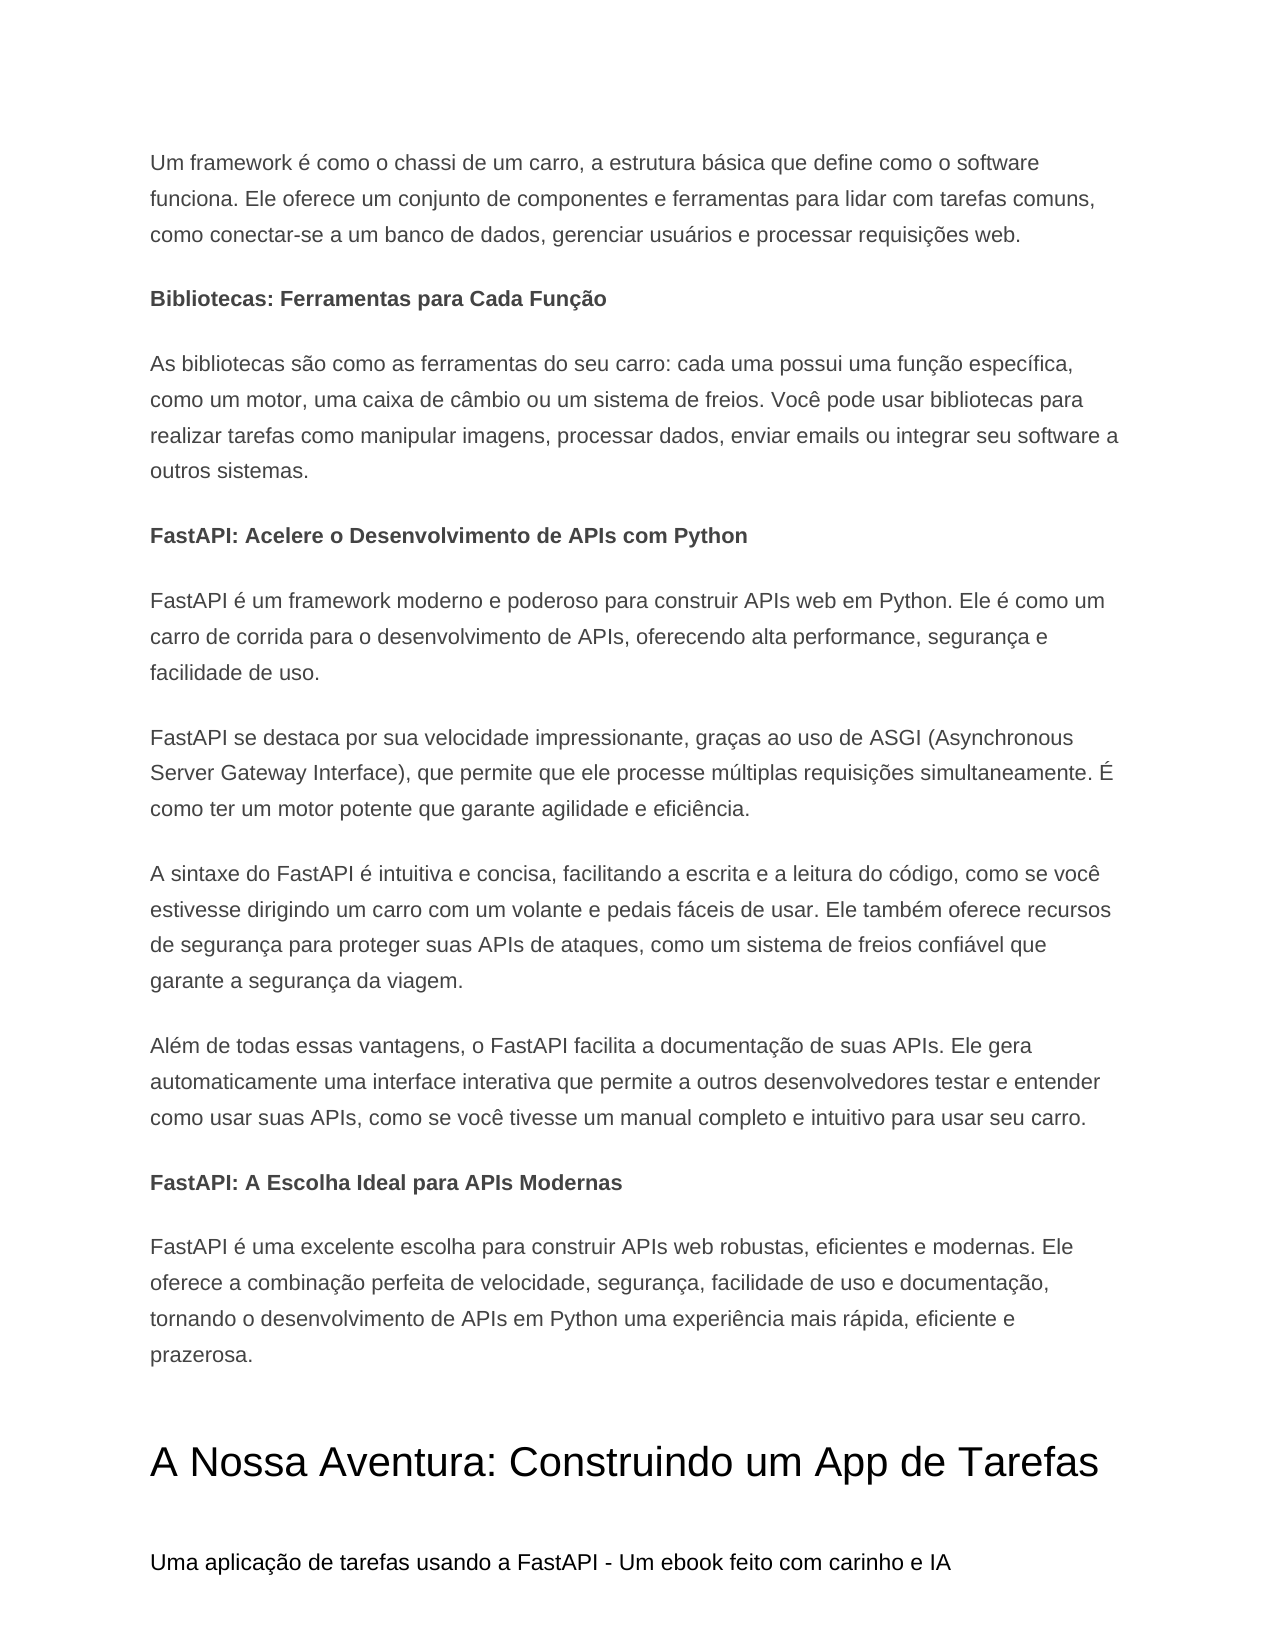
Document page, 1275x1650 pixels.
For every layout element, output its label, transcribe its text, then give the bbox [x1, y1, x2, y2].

text FastAPI é um framework moderno e poderoso para construir APIs web em Python. Ele é como um carro de corrida para o desenvolvimento de APIs, oferecendo alta performance, segurança e facilidade de uso. [150, 588, 1125, 685]
text FastAPI: A Escolha Ideal para APIs Modernas [150, 1169, 1125, 1194]
text Um framework é como o chassi de um carro, a estrutura básica que define como o software funciona. Ele oferece um conjunto de componentes e ferramentas para lidar com tarefas comuns, como conectar-se a um banco de dados, gerenciar usuários e processar requisições web. [150, 150, 1125, 247]
text As bibliotecas são como as ferramentas do seu carro: cada uma possui uma função específica, como um motor, uma caixa de câmbio ou um sistema de freios. Você pode usar bibliotecas para realizar tarefas como manipular imagens, processar dados, enviar emails ou integrar seu software a outros sistemas. [150, 351, 1125, 484]
text Além de todas essas vantagens, o FastAPI facilita a documentação de suas APIs. Ele gera automaticamente uma interface interativa que permite a outros desenvolvedores testar e entender como usar suas APIs, como se você tivesse um manual completo e intuitivo para usar seu carro. [150, 1033, 1125, 1130]
text FastAPI se destaca por sua velocidade impressionante, graças ao uso de ASGI (Asynchronous Server Gateway Interface), que permite que ele processe múltiplas requisições simultaneamente. É como ter um motor potente que garante agilidade e eficiência. [150, 724, 1125, 821]
text A sintaxe do FastAPI é intuitiva e concisa, facilitando a escrita e a leitura do código, como se você estivesse dirigindo um carro com um volante e pedais fáceis de usar. Ele também oferece recursos de segurança para proteger suas APIs de ataques, como um sistema de freios confiável que garante a segurança da viagem. [150, 861, 1125, 993]
text Bibliotecas: Ferramentas para Cada Função [150, 286, 1125, 312]
subtitle A Nossa Aventura: Construindo um App de Tarefas [150, 1438, 1125, 1486]
text FastAPI: Acelere o Desenvolvimento de APIs com Python [150, 523, 1125, 548]
text FastAPI é uma excelente escolha para construir APIs web robustas, eficientes e modernas. Ele oferece a combinação perfeita de velocidade, segurança, facilidade de uso e documentação, tornando o desenvolvimento de APIs em Python uma experiência mais rápida, eficiente e prazerosa. [150, 1234, 1125, 1367]
